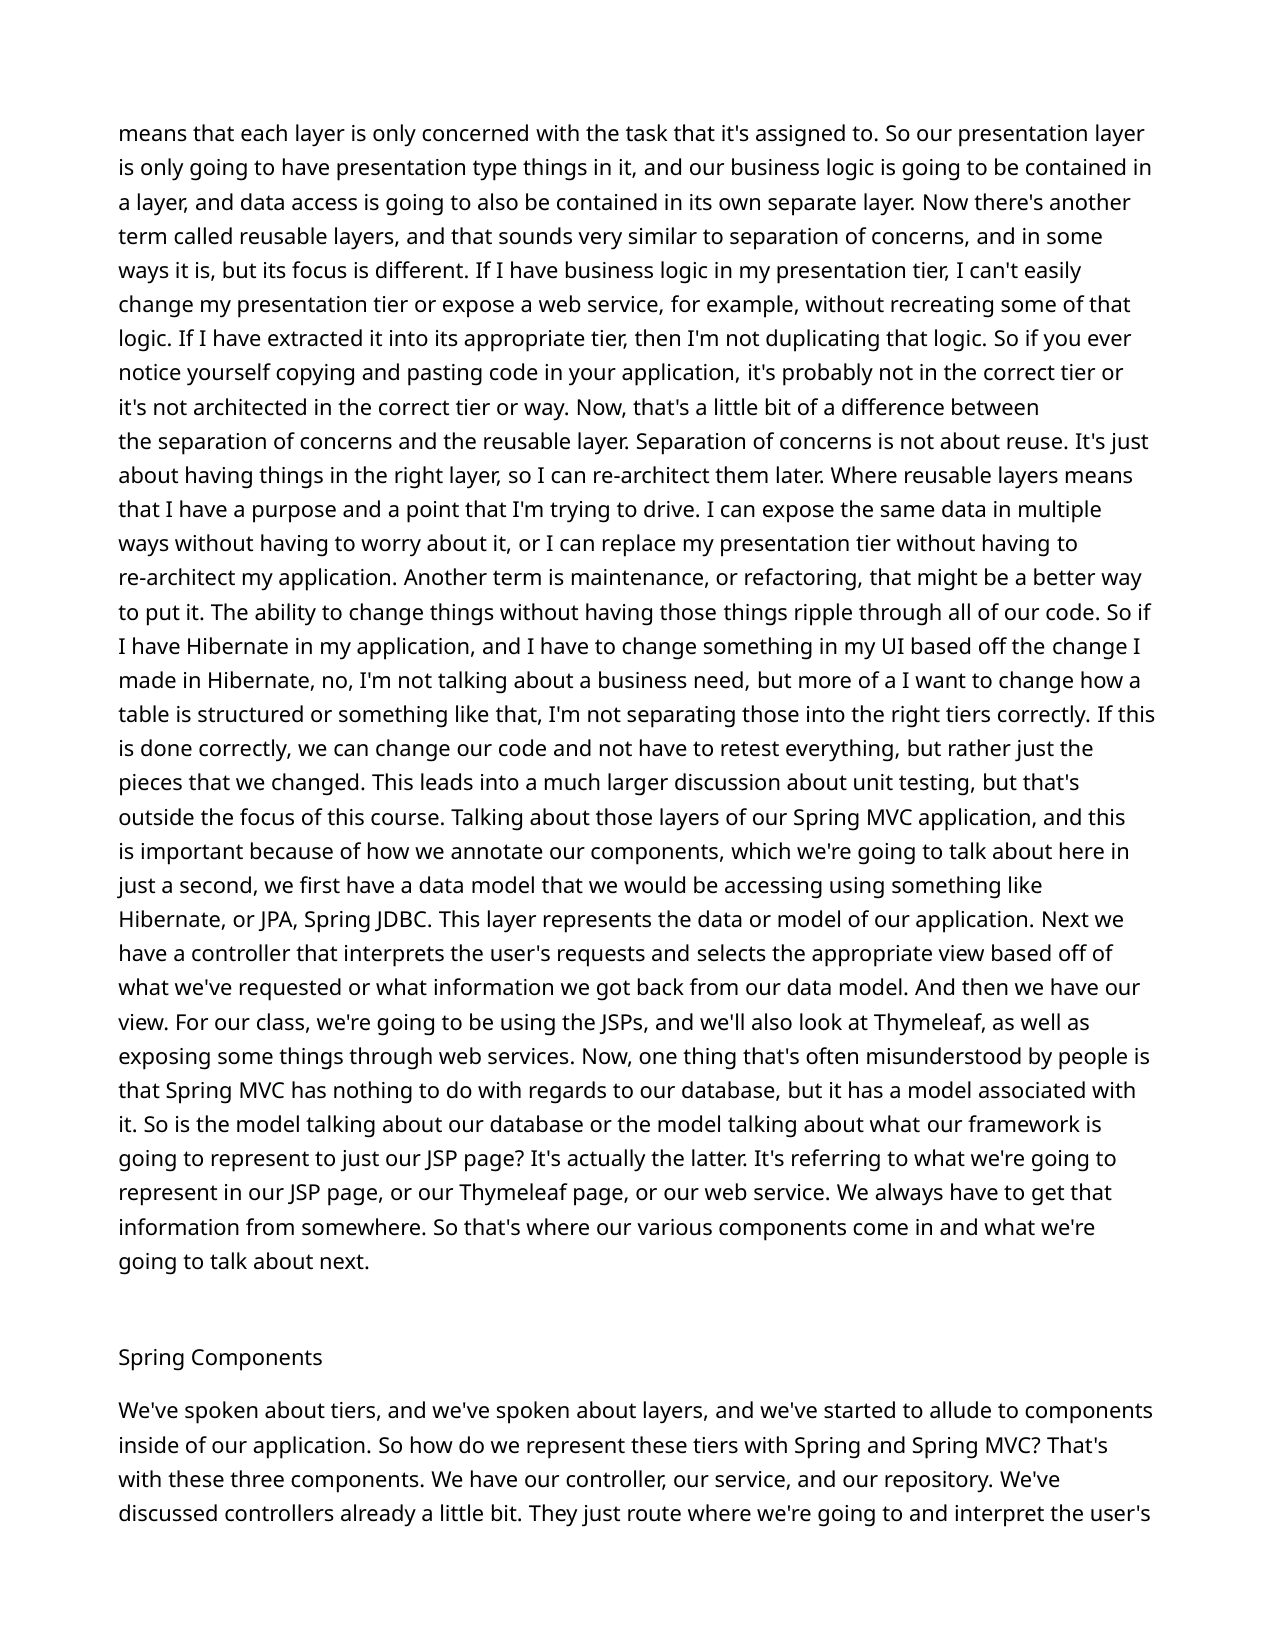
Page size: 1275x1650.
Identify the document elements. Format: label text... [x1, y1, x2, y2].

text We've spoken about tiers, and we've spoken about layers, and we've started to allude to components inside of our application. So how do we represent these tiers with Spring and Spring MVC? That's with these three components. We have our controller, our service, and our repository. We've discussed controllers already a little bit. They just route where we're going to and interpret the user's [118, 1396, 1157, 1528]
text means that each layer is only concerned with the task that it's assigned to. So our presentation layer is only going to have presentation type things in it, and our business logic is going to be contained in a layer, and data access is going to also be contained in its own separate layer. Now there's another term called reusable layers, and that sounds very similar to separation of concerns, and in some ways it is, but its focus is different. If I have business logic in my presentation tier, I can't easily change my presentation tier or expose a web service, for example, without recreating some of that logic. If I have extracted it into its appropriate tier, then I'm not duplicating that logic. So if you ever notice yourself copying and pasting code in your application, it's probably not in the correct tier or it's not architected in the correct tier or way. Now, that's a little bit of a difference between the separation of concerns and the reusable layer. Separation of concerns is not about reuse. It's just about having things in the right layer, so I can re‑architect them later. Where reusable layers means that I have a purpose and a point that I'm trying to drive. I can expose the same data in multiple ways without having to worry about it, or I can replace my presentation tier without having to re‑architect my application. Another term is maintenance, or refactoring, that might be a better way to put it. The ability to change things without having those things ripple through all of our code. So if I have Hibernate in my application, and I have to change something in my UI based off the change I made in Hibernate, no, I'm not talking about a business need, but more of a I want to change how a table is structured or something like that, I'm not separating those into the right tiers correctly. If this is done correctly, we can change our code and not have to retest everything, but rather just the pieces that we changed. This leads into a much larger discussion about unit testing, but that's outside the focus of this course. Talking about those layers of our Spring MVC application, and this is important because of how we annotate our components, which we're going to talk about here in just a second, we first have a data model that we would be accessing using something like Hibernate, or JPA, Spring JDBC. This layer represents the data or model of our application. Next we have a controller that interprets the user's requests and selects the appropriate view based off of what we've requested or what information we got back from our data model. And then we have our view. For our class, we're going to be using the JSPs, and we'll also look at Thymeleaf, as well as exposing some things through web services. Now, one thing that's often misunderstood by people is that Spring MVC has nothing to do with regards to our database, but it has a model associated with it. So is the model talking about our database or the model talking about what our framework is going to represent to just our JSP page? It's actually the latter. It's referring to what we're going to represent in our JSP page, or our Thymeleaf page, or our web service. We always have to get that information from somewhere. So that's where our various components come in and what we're going to talk about next. [118, 118, 1157, 1275]
subtitle Spring Components [118, 1342, 1157, 1372]
